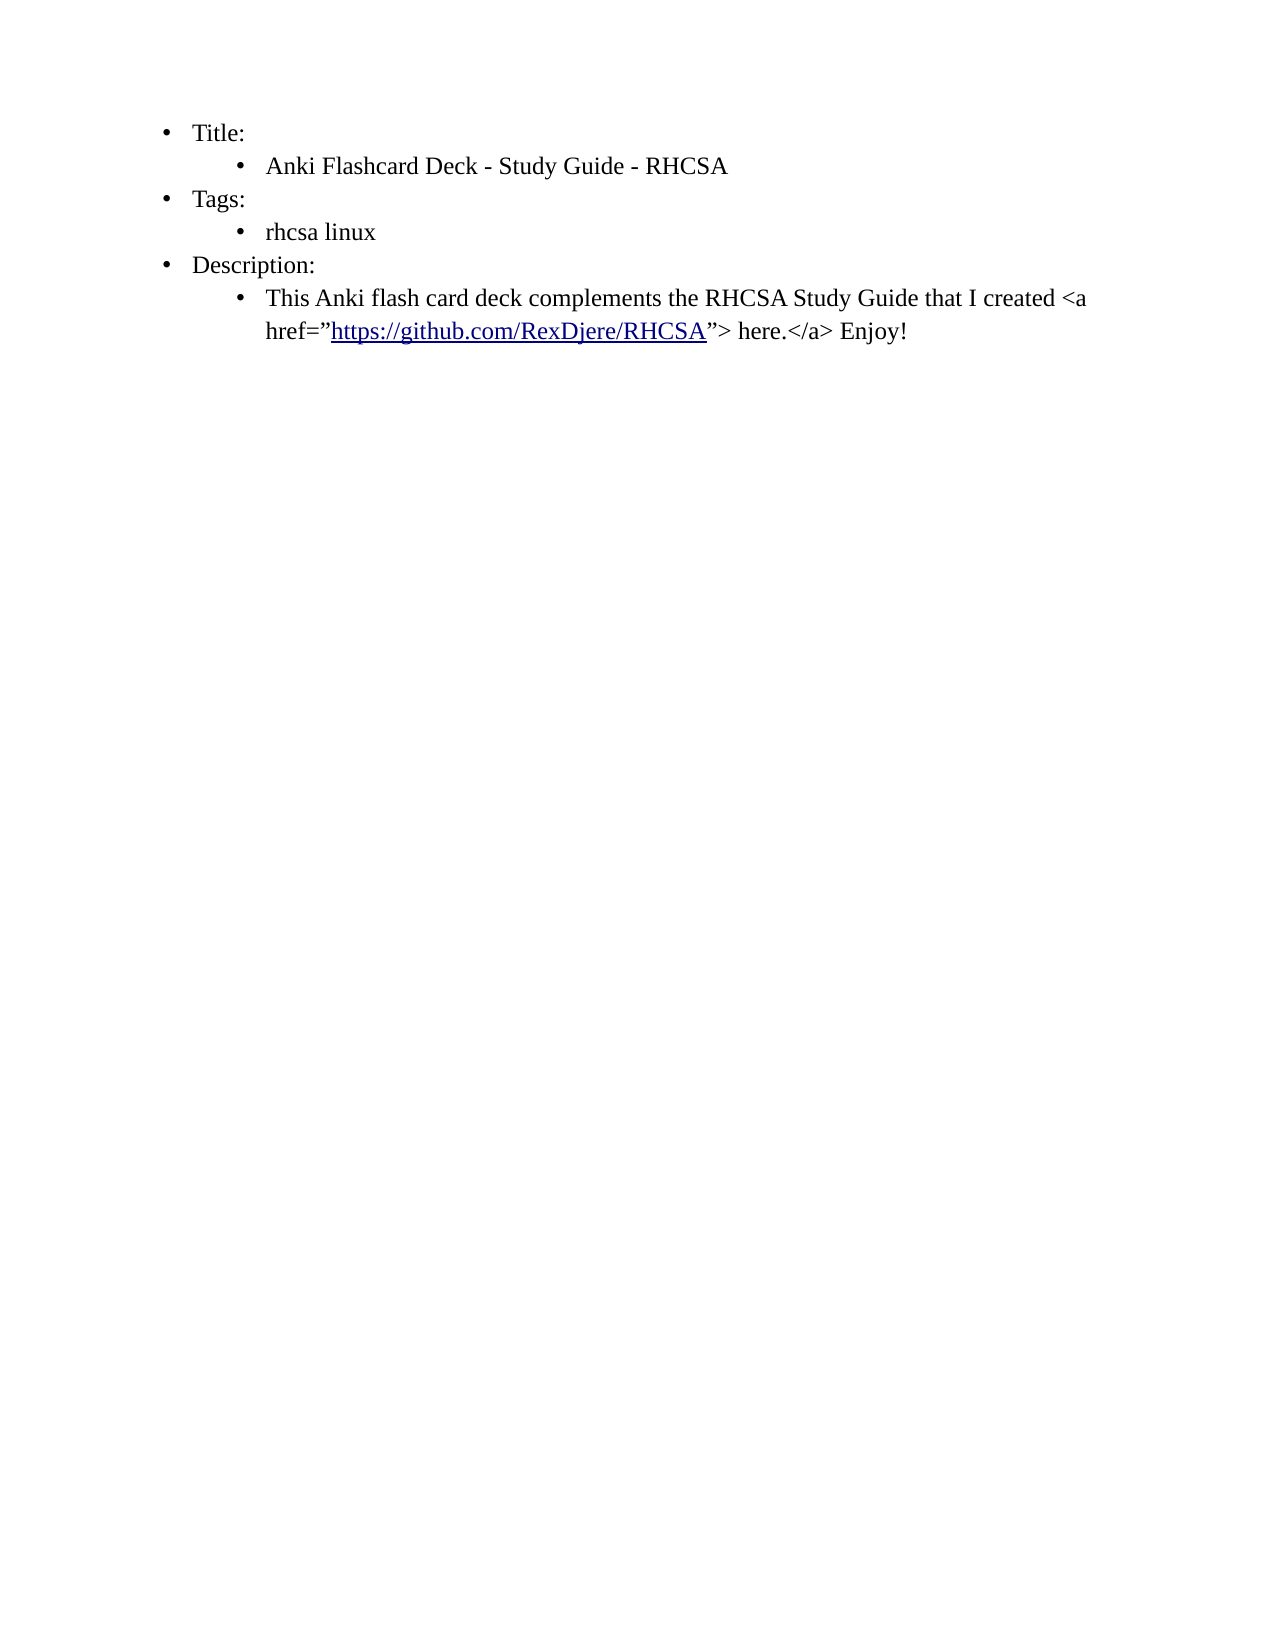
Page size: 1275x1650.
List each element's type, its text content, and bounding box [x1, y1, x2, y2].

list Title: [162, 118, 1157, 147]
list Tags: [162, 184, 1157, 213]
list rhcsa linux [236, 217, 1157, 246]
list This Anki flash card deck complements the RHCSA Study Guide that I created <a href=”https://github.com/RexDjere/RHCSA”> here.</a> Enjoy! [236, 283, 1157, 345]
list Description: [162, 250, 1157, 279]
list Anki Flashcard Deck - Study Guide - RHCSA [236, 151, 1157, 180]
